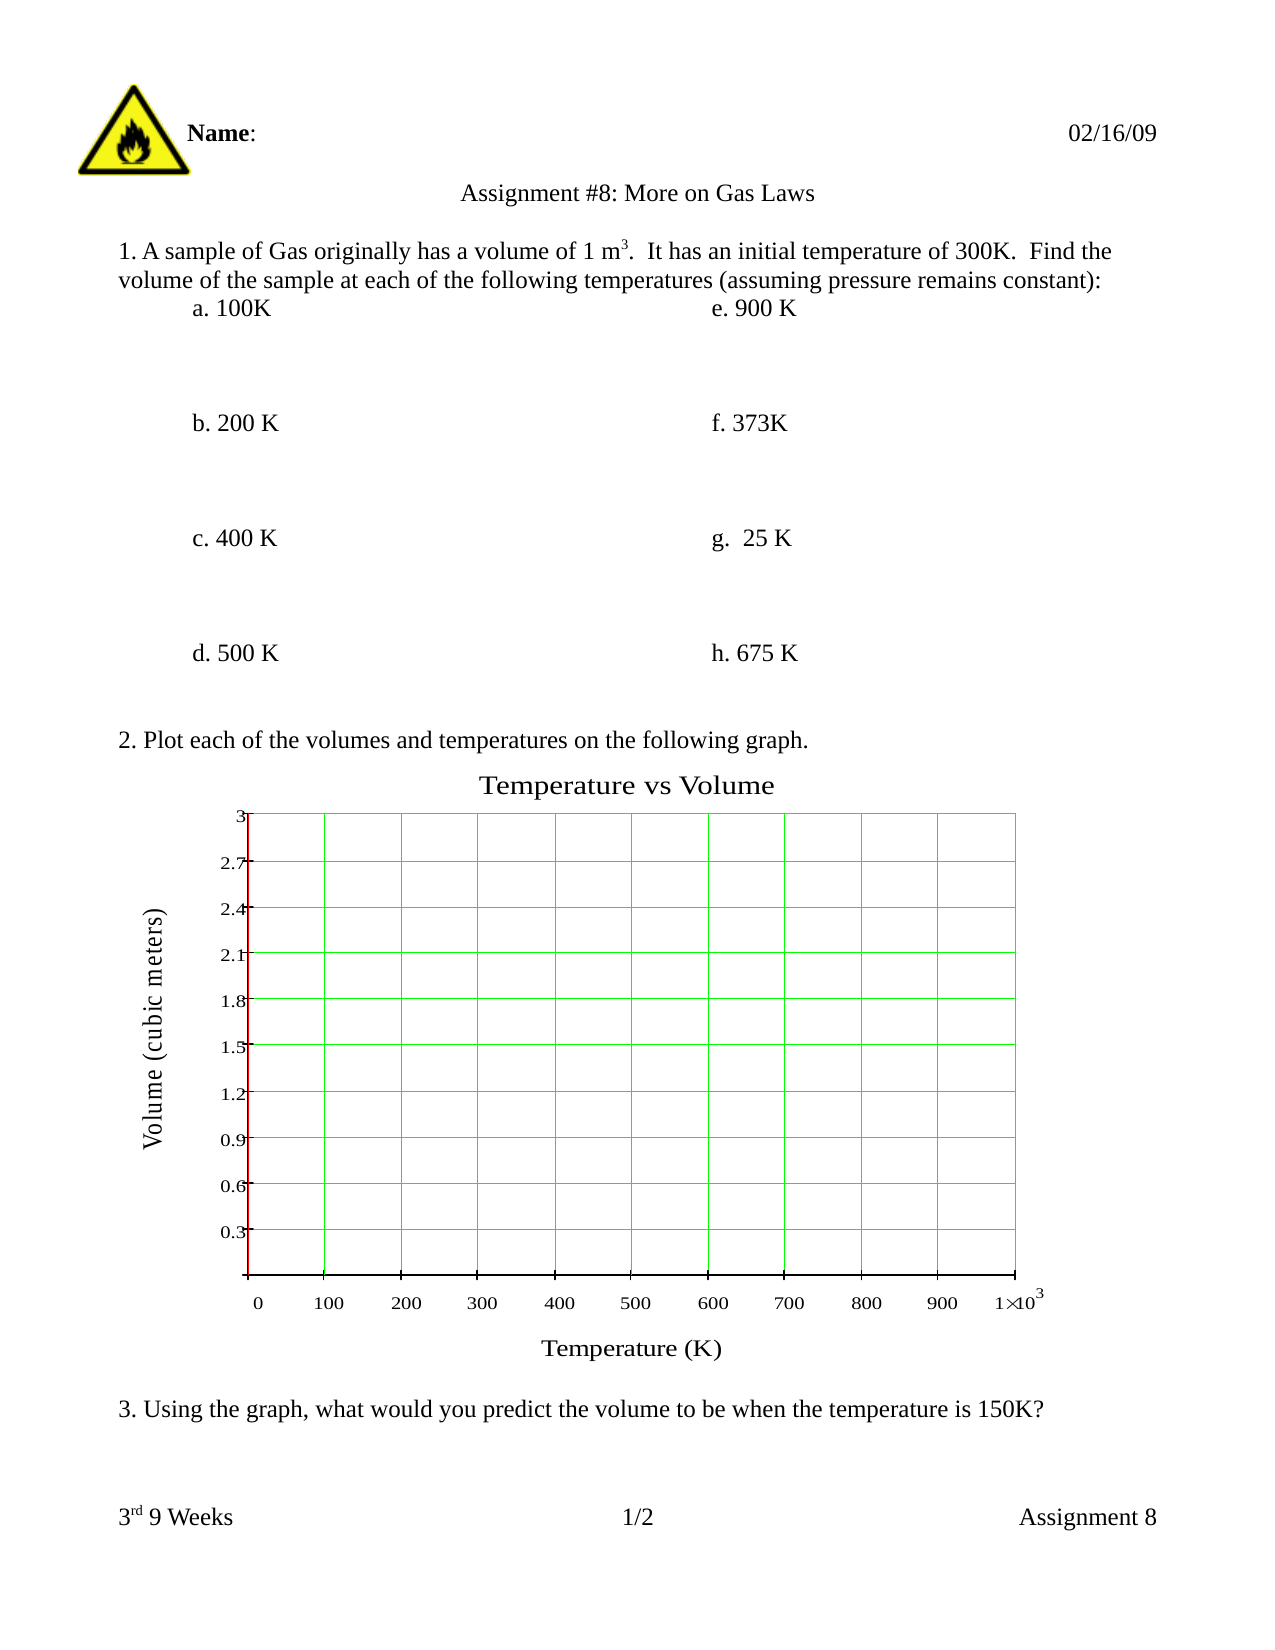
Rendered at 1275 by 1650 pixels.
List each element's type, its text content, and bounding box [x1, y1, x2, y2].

text f. 373K [637, 408, 1157, 437]
text e. 900 K [637, 293, 1157, 322]
text c. 400 K [118, 523, 637, 552]
text 1. A sample of Gas originally has a volume of 1 m3. It has an initial temperature of 300K. Find the volume of the sample at each of the following temperatures (assuming pressure remains constant): [118, 236, 1157, 293]
text b. 200 K [118, 408, 637, 437]
text g. 25 K [637, 523, 1157, 552]
text Assignment #8: More on Gas Laws [118, 178, 1157, 207]
picture [77, 84, 191, 176]
text 3. Using the graph, what would you predict the volume to be when the temperature is 150K? [118, 1394, 1157, 1423]
text h. 675 K [637, 638, 1157, 667]
text a. 100K [118, 293, 637, 322]
text d. 500 K [118, 638, 637, 667]
text 2. Plot each of the volumes and temperatures on the following graph. [118, 725, 1157, 753]
